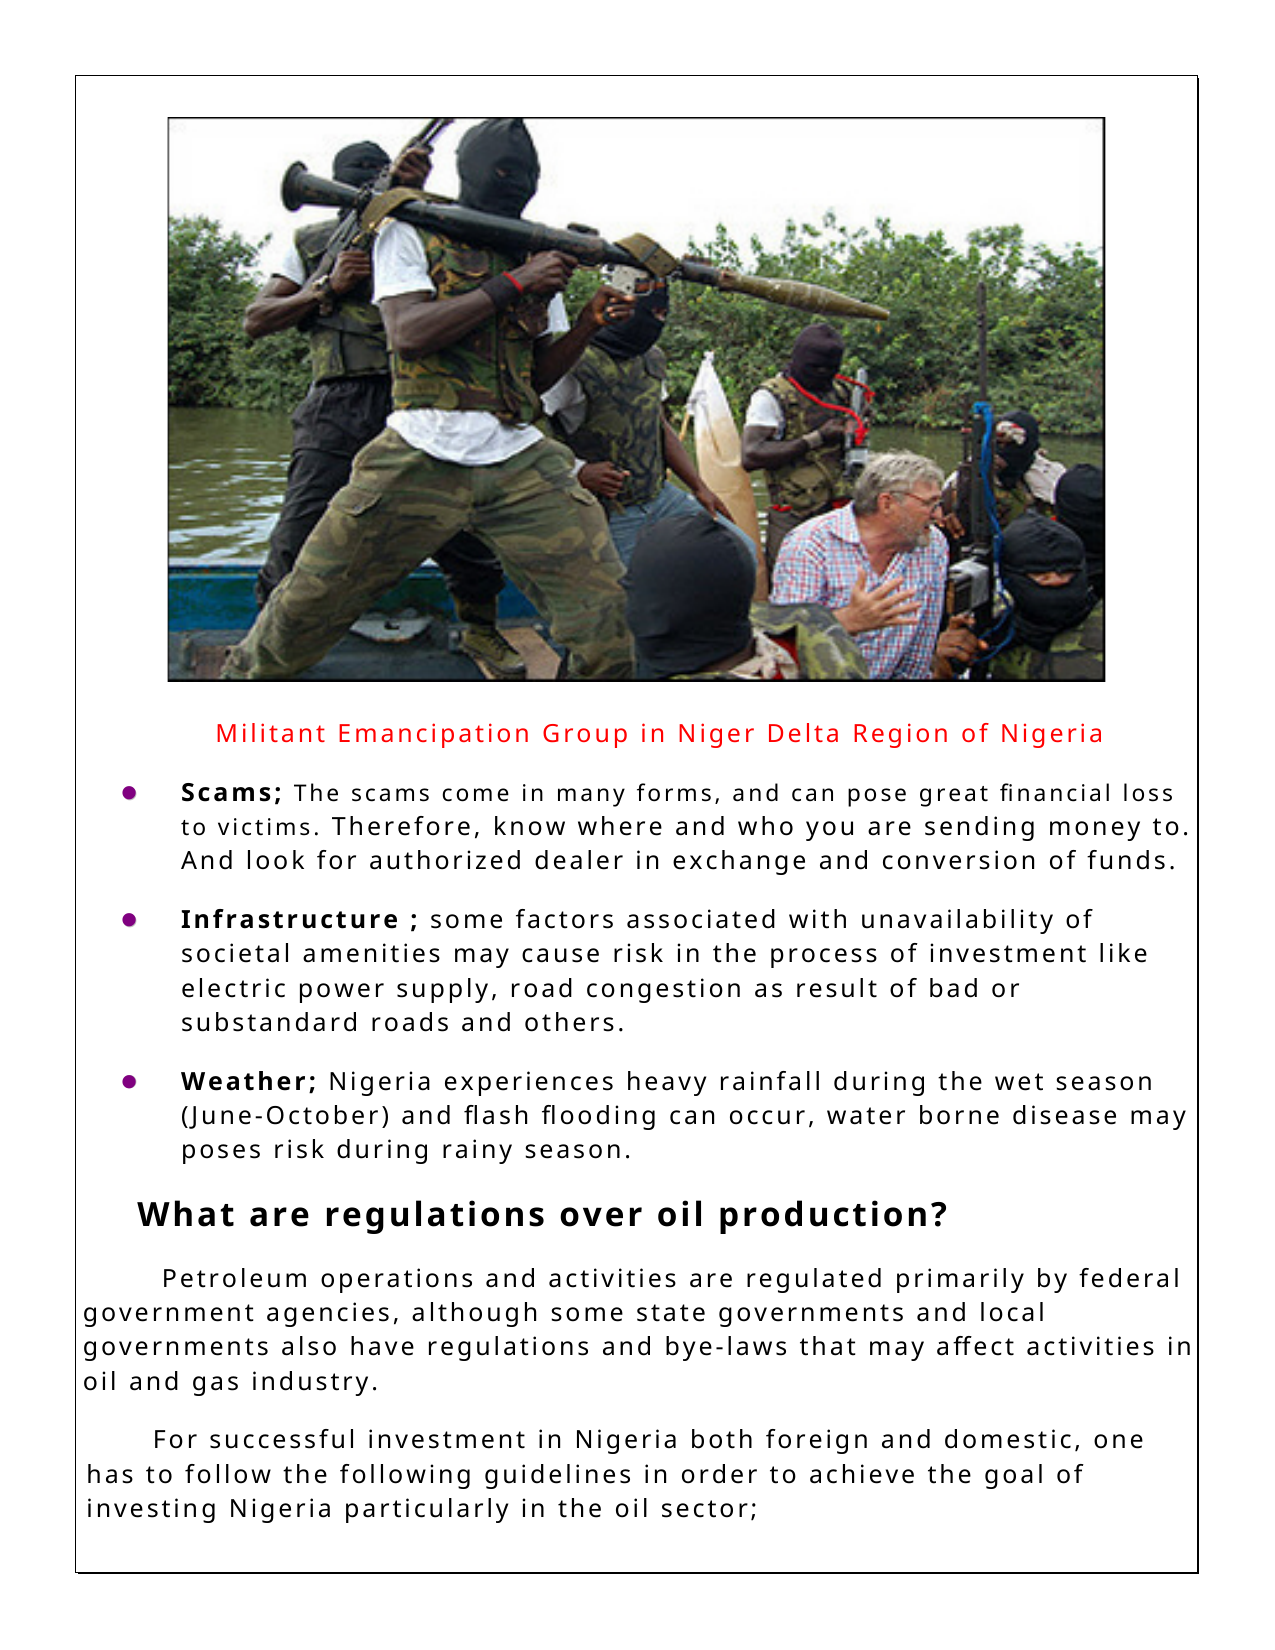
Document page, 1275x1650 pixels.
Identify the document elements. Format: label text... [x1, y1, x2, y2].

text For successful investment in Nigeria both foreign and domestic, one has to follow the following guidelines in order to achieve the goal of investing Nigeria particularly in the oil sector; [86, 1422, 1195, 1524]
list Weather; Nigeria experiences heavy rainfall during the wet season (June-October) and flash flooding can occur, water borne disease may poses risk during rainy season. [143, 1063, 1195, 1166]
list Scams; The scams come in many forms, and can pose great financial loss to victims. Therefore, know where and who you are sending money to. And look for authorized dealer in exchange and conversion of funds. [143, 775, 1195, 877]
text Militant Emancipation Group in Niger Delta Region of Nigeria [78, 716, 1195, 750]
text What are regulations over oil production? [126, 1191, 1195, 1236]
list Infrastructure ; some factors associated with unavailability of societal amenities may cause risk in the process of investment like electric power supply, road congestion as result of bad or substandard roads and others. [143, 902, 1195, 1038]
text Petroleum operations and activities are regulated primarily by federal government agencies, although some state governments and local governments also have regulations and bye-laws that may affect activities in oil and gas industry. [83, 1261, 1195, 1397]
picture [167, 117, 1106, 682]
